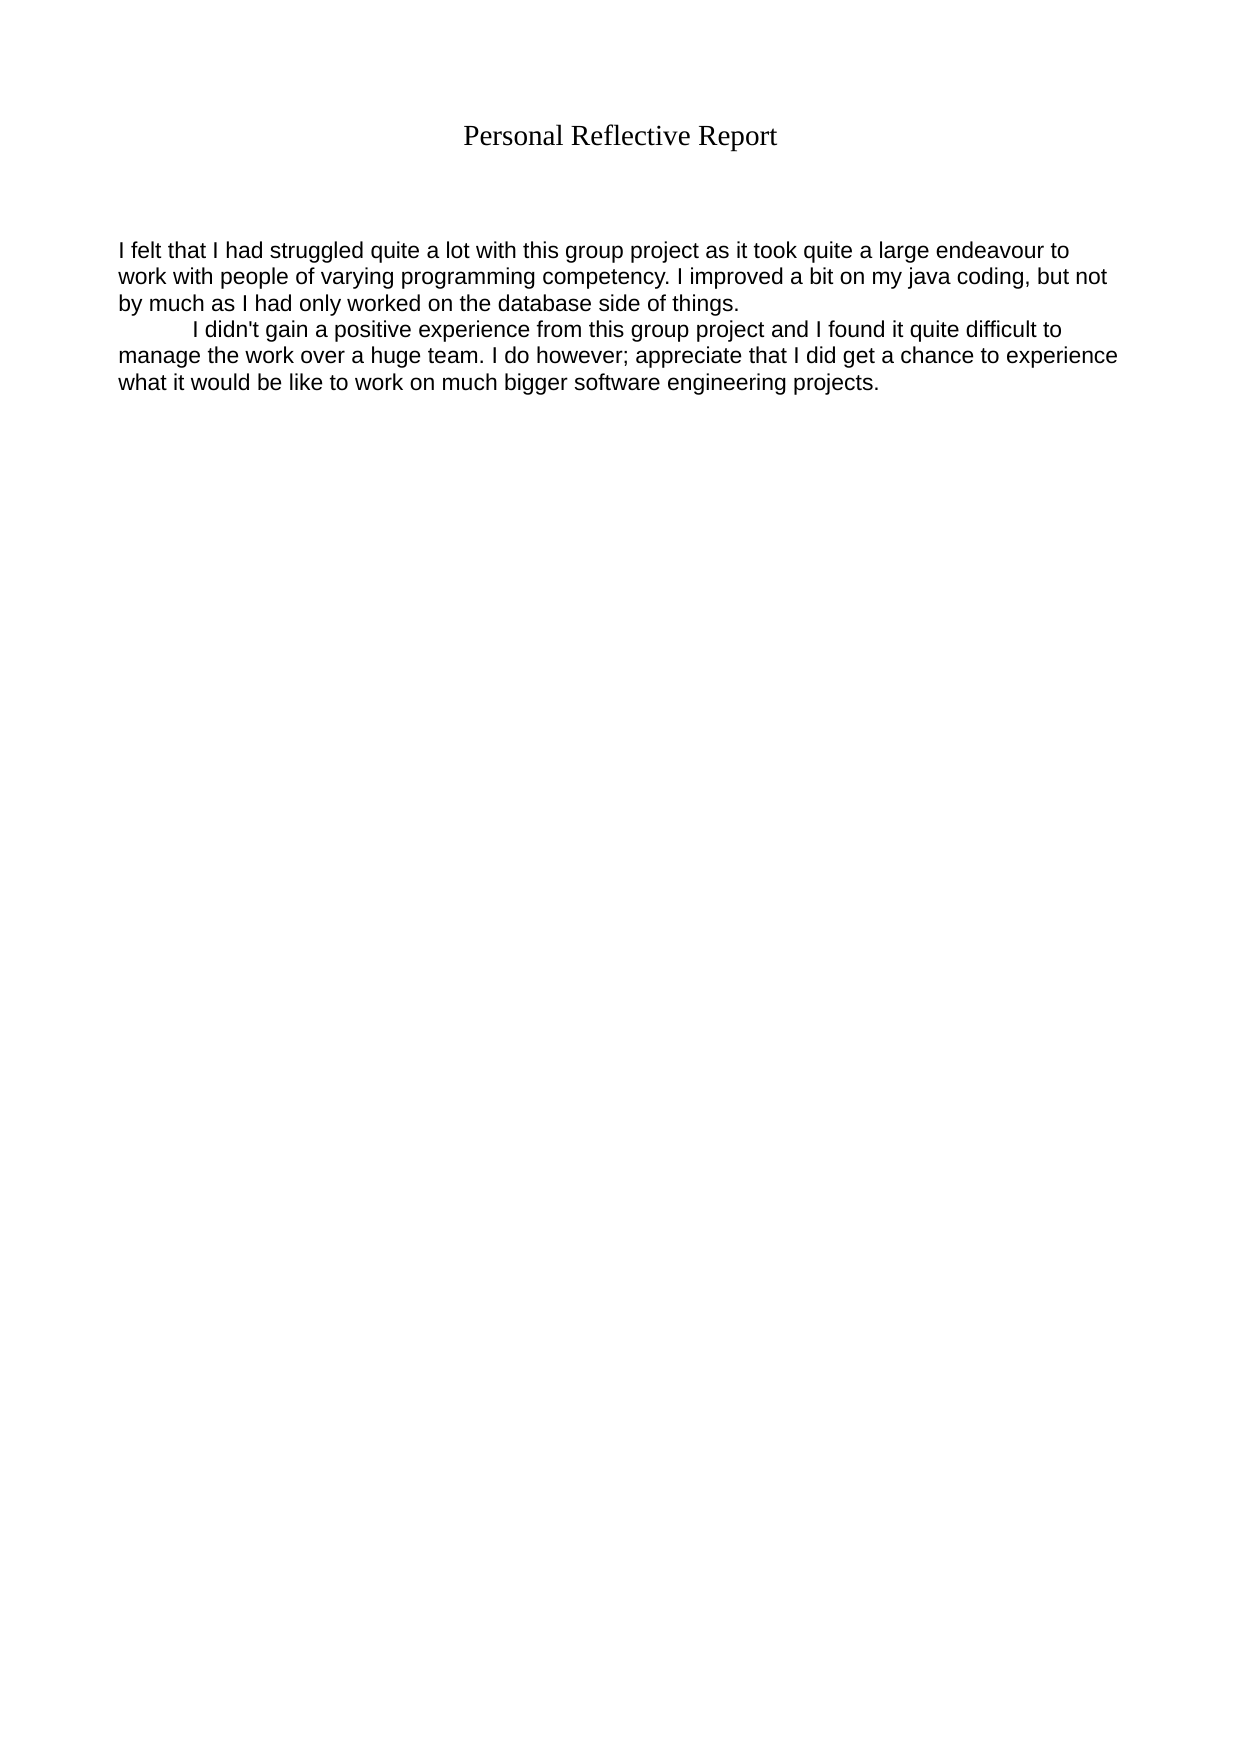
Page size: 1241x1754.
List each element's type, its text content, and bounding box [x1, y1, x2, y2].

text Personal Reflective Report [118, 118, 1122, 152]
text I felt that I had struggled quite a lot with this group project as it took quite a large endeavour to work with people of varying programming competency. I improved a bit on my java coding, but not by much as I had only worked on the database side of things. [118, 237, 1122, 316]
text I didn't gain a positive experience from this group project and I found it quite difficult to manage the work over a huge team. I do however; appreciate that I did get a chance to experience what it would be like to work on much bigger software engineering projects. [118, 316, 1122, 395]
